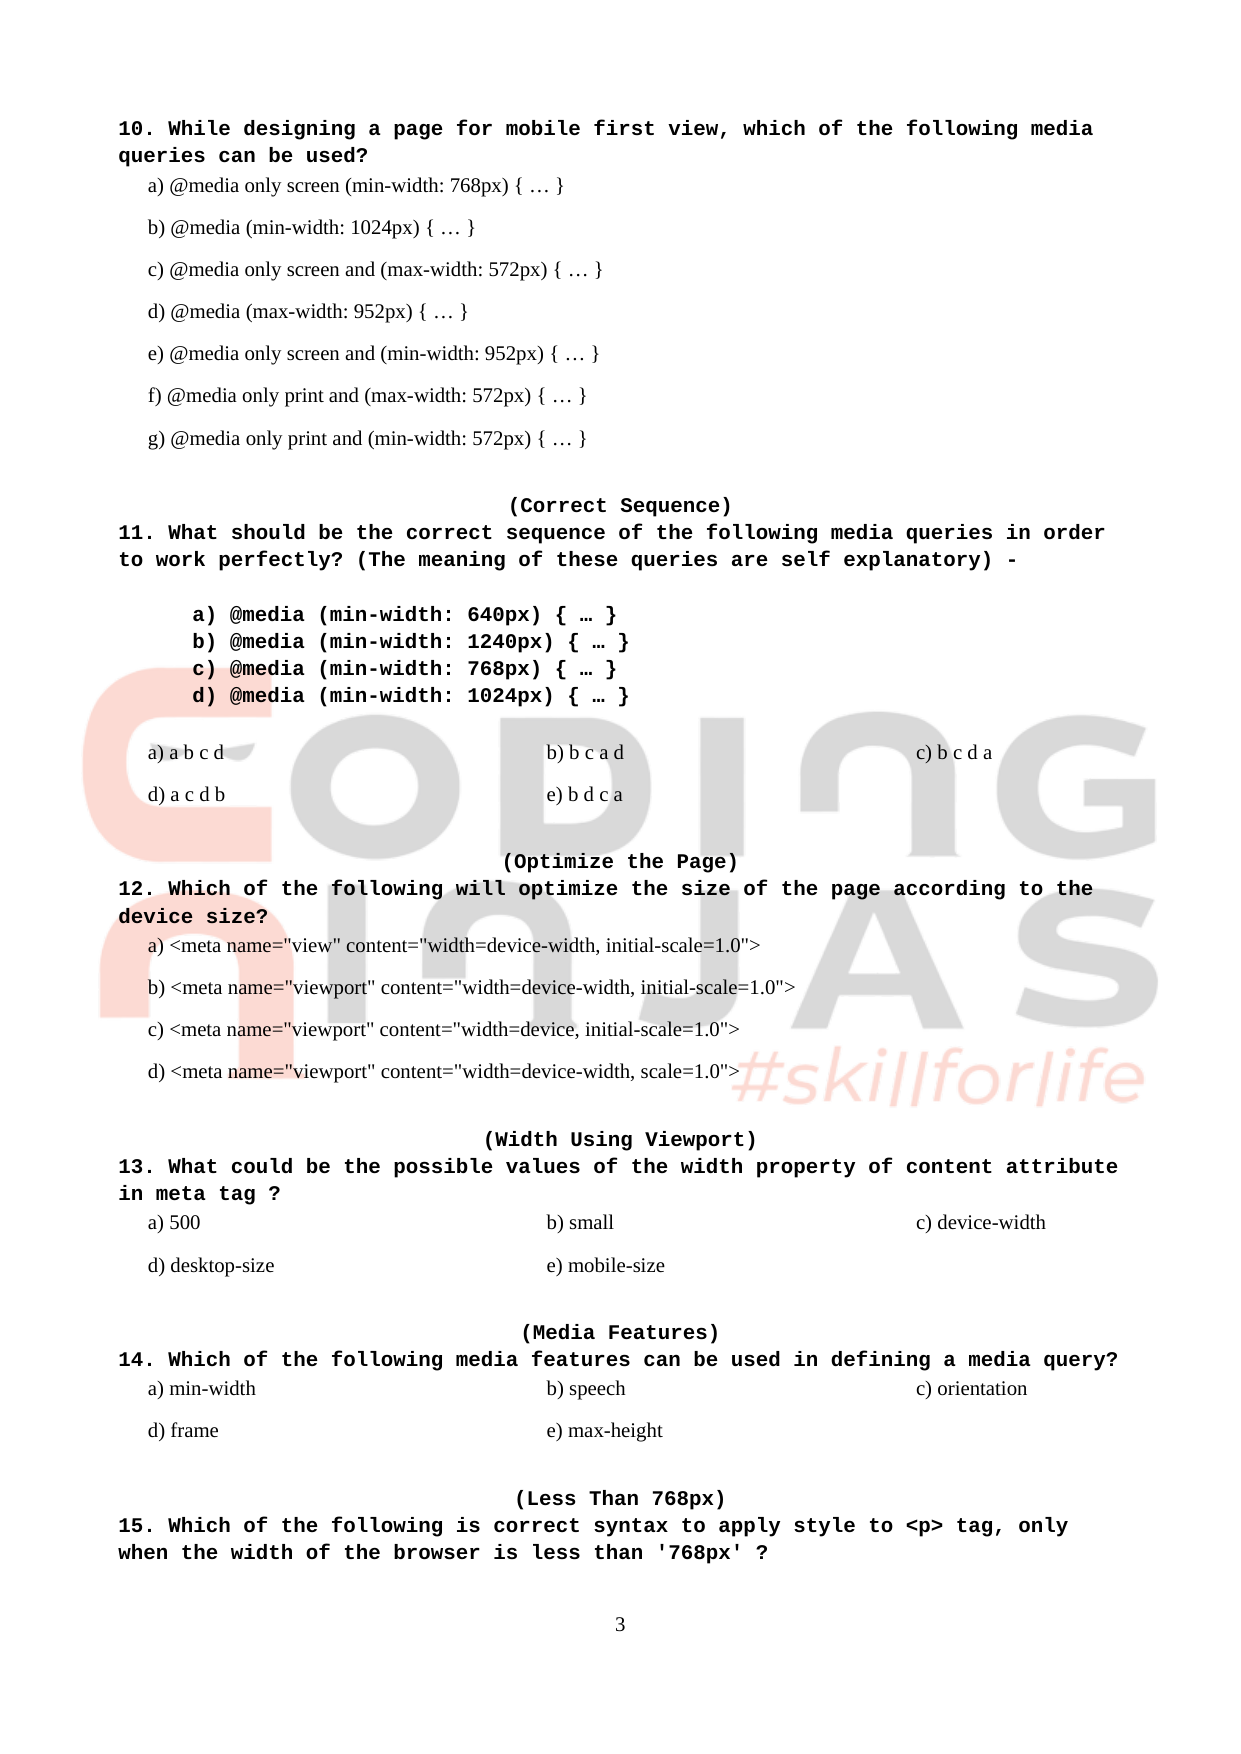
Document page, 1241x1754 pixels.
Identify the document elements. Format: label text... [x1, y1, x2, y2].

text (Correct Sequence) [118, 495, 1122, 519]
text b) @media (min-width: 1024px) { … } [148, 215, 1122, 239]
text e) @media only screen and (min-width: 952px) { … } [148, 341, 1122, 365]
text 10. While designing a page for mobile first view, which of the following media queries can be used? [118, 118, 1122, 169]
text c) @media only screen and (max-width: 572px) { … } [148, 257, 1122, 281]
text (Less Than 768px) [118, 1488, 1122, 1511]
text 11. What should be the correct sequence of the following media queries in order to work perfectly? (The meaning of these queries are self explanatory) - [118, 522, 1122, 573]
text f) @media only print and (max-width: 572px) { … } [148, 383, 1122, 407]
text a) a b c d b) b c a d c) b c d a [148, 740, 1122, 764]
text (Width Using Viewport) [118, 1129, 1122, 1152]
text 14. Which of the following media features can be used in defining a media query? [118, 1349, 1122, 1373]
text a) @media (min-width: 640px) { … } [192, 604, 1122, 627]
text d) desktop-size e) mobile-size [148, 1252, 1122, 1277]
text g) @media only print and (min-width: 572px) { … } [148, 426, 1122, 450]
text c) <meta name="viewport" content="width=device, initial-scale=1.0"> [148, 1017, 1122, 1041]
text a) <meta name="view" content="width=device-width, initial-scale=1.0"> [148, 933, 1122, 957]
text 12. Which of the following will optimize the size of the page according to the device size? [118, 878, 1122, 929]
text (Optimize the Page) [118, 851, 1122, 875]
text b) @media (min-width: 1240px) { … } [192, 631, 1122, 654]
text a) min-width b) speech c) orientation [148, 1376, 1122, 1400]
text d) frame e) max-height [148, 1418, 1122, 1442]
text d) a c d b e) b d c a [148, 782, 1122, 806]
text 13. What could be the possible values of the width property of content attribute in meta tag ? [118, 1156, 1122, 1207]
text (Media Features) [118, 1322, 1122, 1346]
text c) @media (min-width: 768px) { … } [192, 658, 1122, 682]
text d) @media (min-width: 1024px) { … } [192, 685, 1122, 709]
text b) <meta name="viewport" content="width=device-width, initial-scale=1.0"> [148, 975, 1122, 999]
text a) 500 b) small c) device-width [148, 1210, 1122, 1234]
text 15. Which of the following is correct syntax to apply style to <p> tag, only when the width of the browser is less than '768px' ? [118, 1515, 1122, 1566]
text d) <meta name="viewport" content="width=device-width, scale=1.0"> [148, 1059, 1122, 1083]
text d) @media (max-width: 952px) { … } [148, 299, 1122, 323]
text a) @media only screen (min-width: 768px) { … } [148, 172, 1122, 197]
